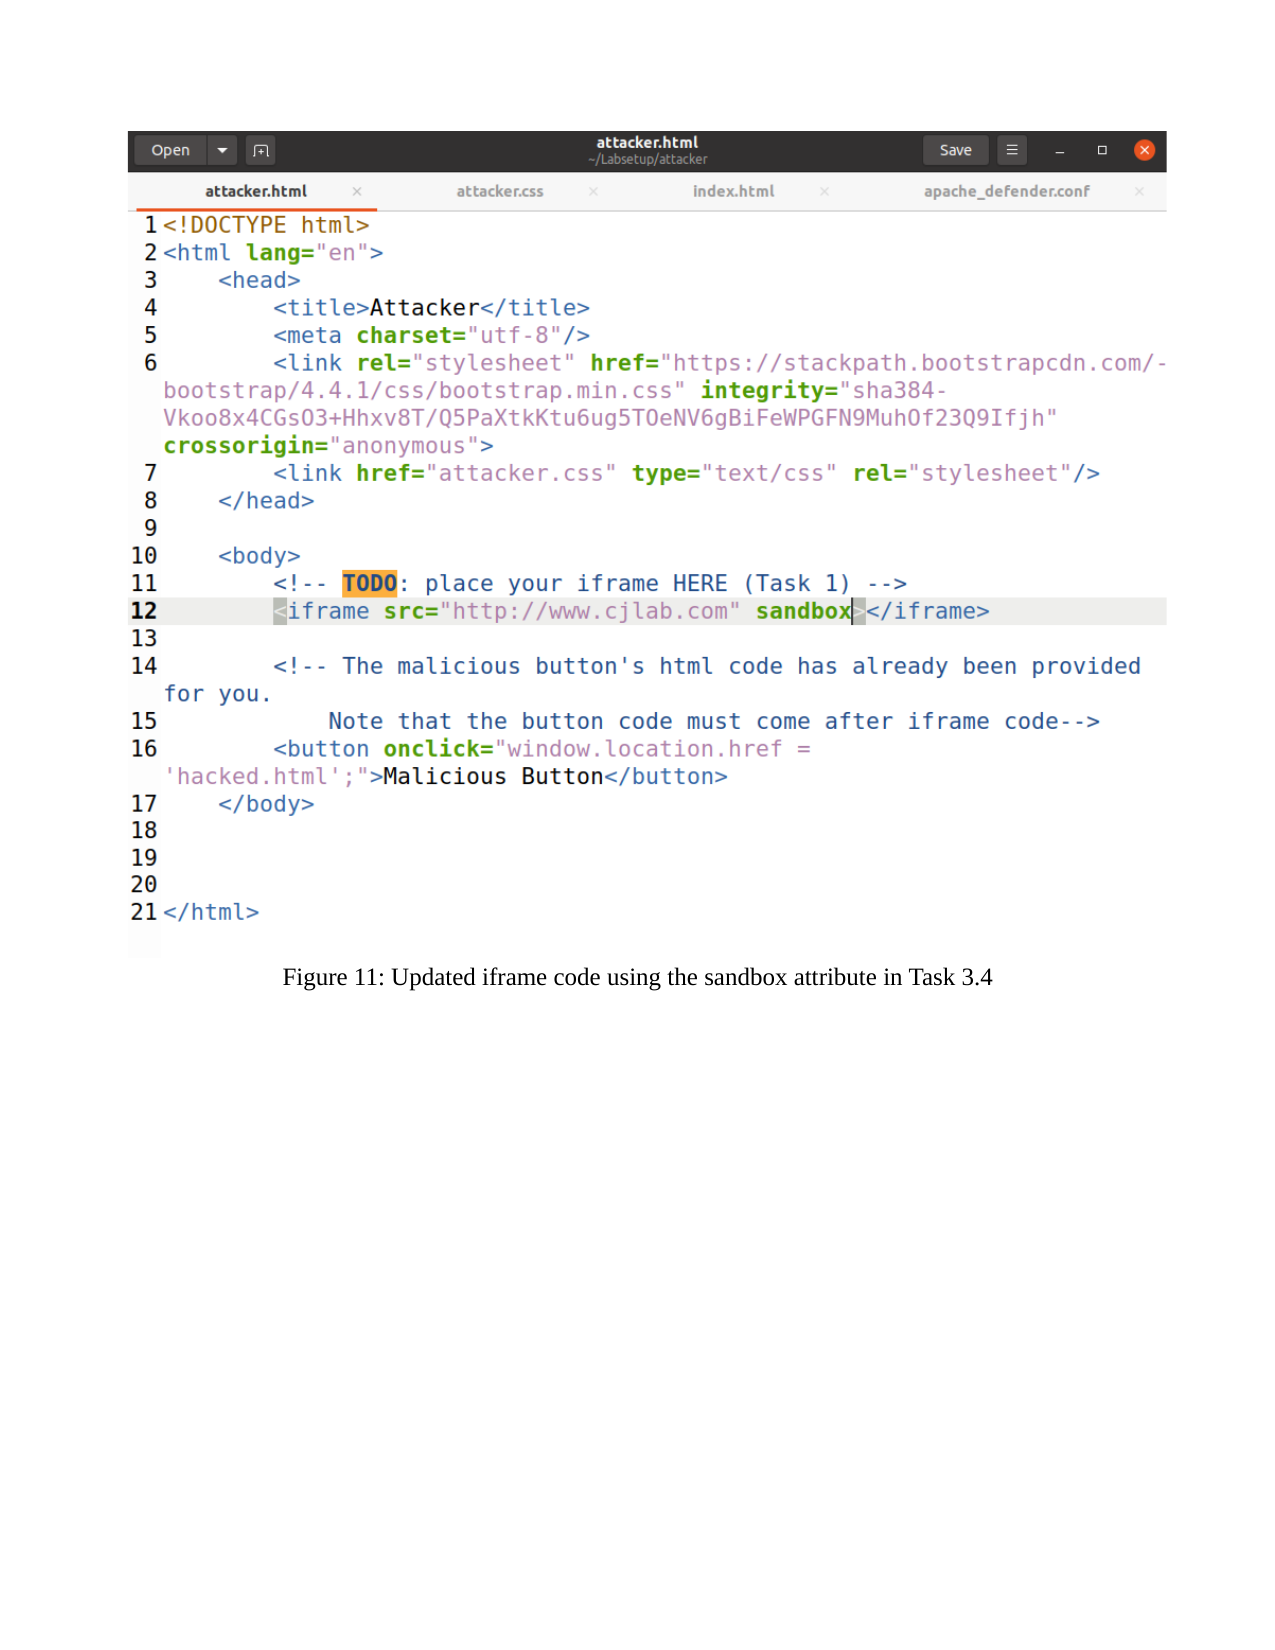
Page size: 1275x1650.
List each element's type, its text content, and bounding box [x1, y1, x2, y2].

text Figure 11: Updated iframe code using the sandbox attribute in Task 3.4 [118, 118, 1157, 990]
picture [127, 131, 1167, 958]
